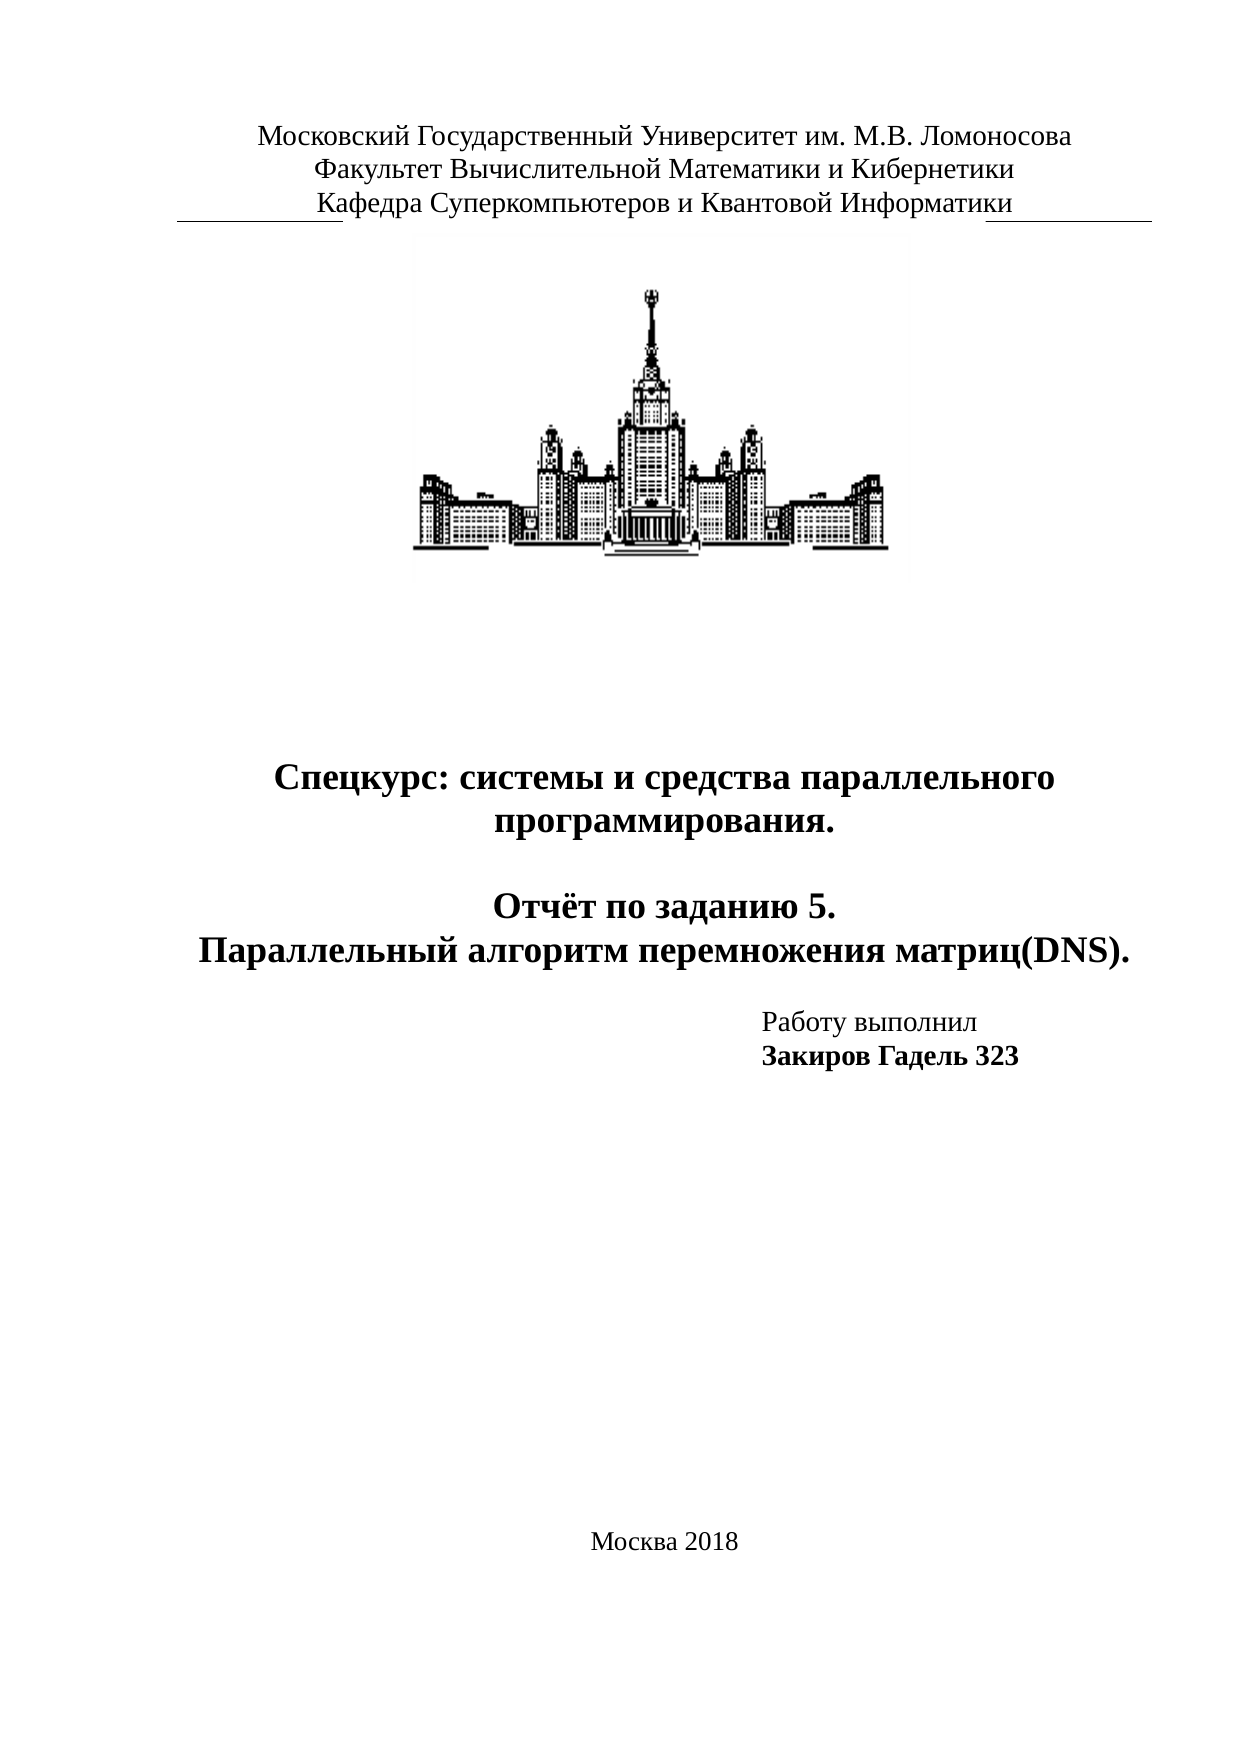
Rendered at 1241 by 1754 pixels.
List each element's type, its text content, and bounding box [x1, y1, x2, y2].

text Отчёт по заданию 5. [177, 884, 1152, 927]
table_header [183, 999, 756, 1077]
text Кафедра Суперкомпьютеров и Квантовой Информатики [177, 185, 1152, 221]
picture [343, 221, 986, 606]
text Параллельный алгоритм перемножения матриц(DNS). [177, 927, 1152, 970]
table_cell [756, 1078, 1098, 1122]
text Спецкурс: системы и средства параллельного программирования. [177, 754, 1152, 841]
text Москва 2018 [177, 1525, 1152, 1556]
table_header Работу выполнил Закиров Гадель 323 [756, 999, 1098, 1077]
text Факультет Вычислительной Математики и Кибернетики [177, 152, 1152, 185]
table_cell [183, 1078, 756, 1122]
text Московский Государственный Университет им. М.В. Ломоносова [177, 118, 1152, 152]
